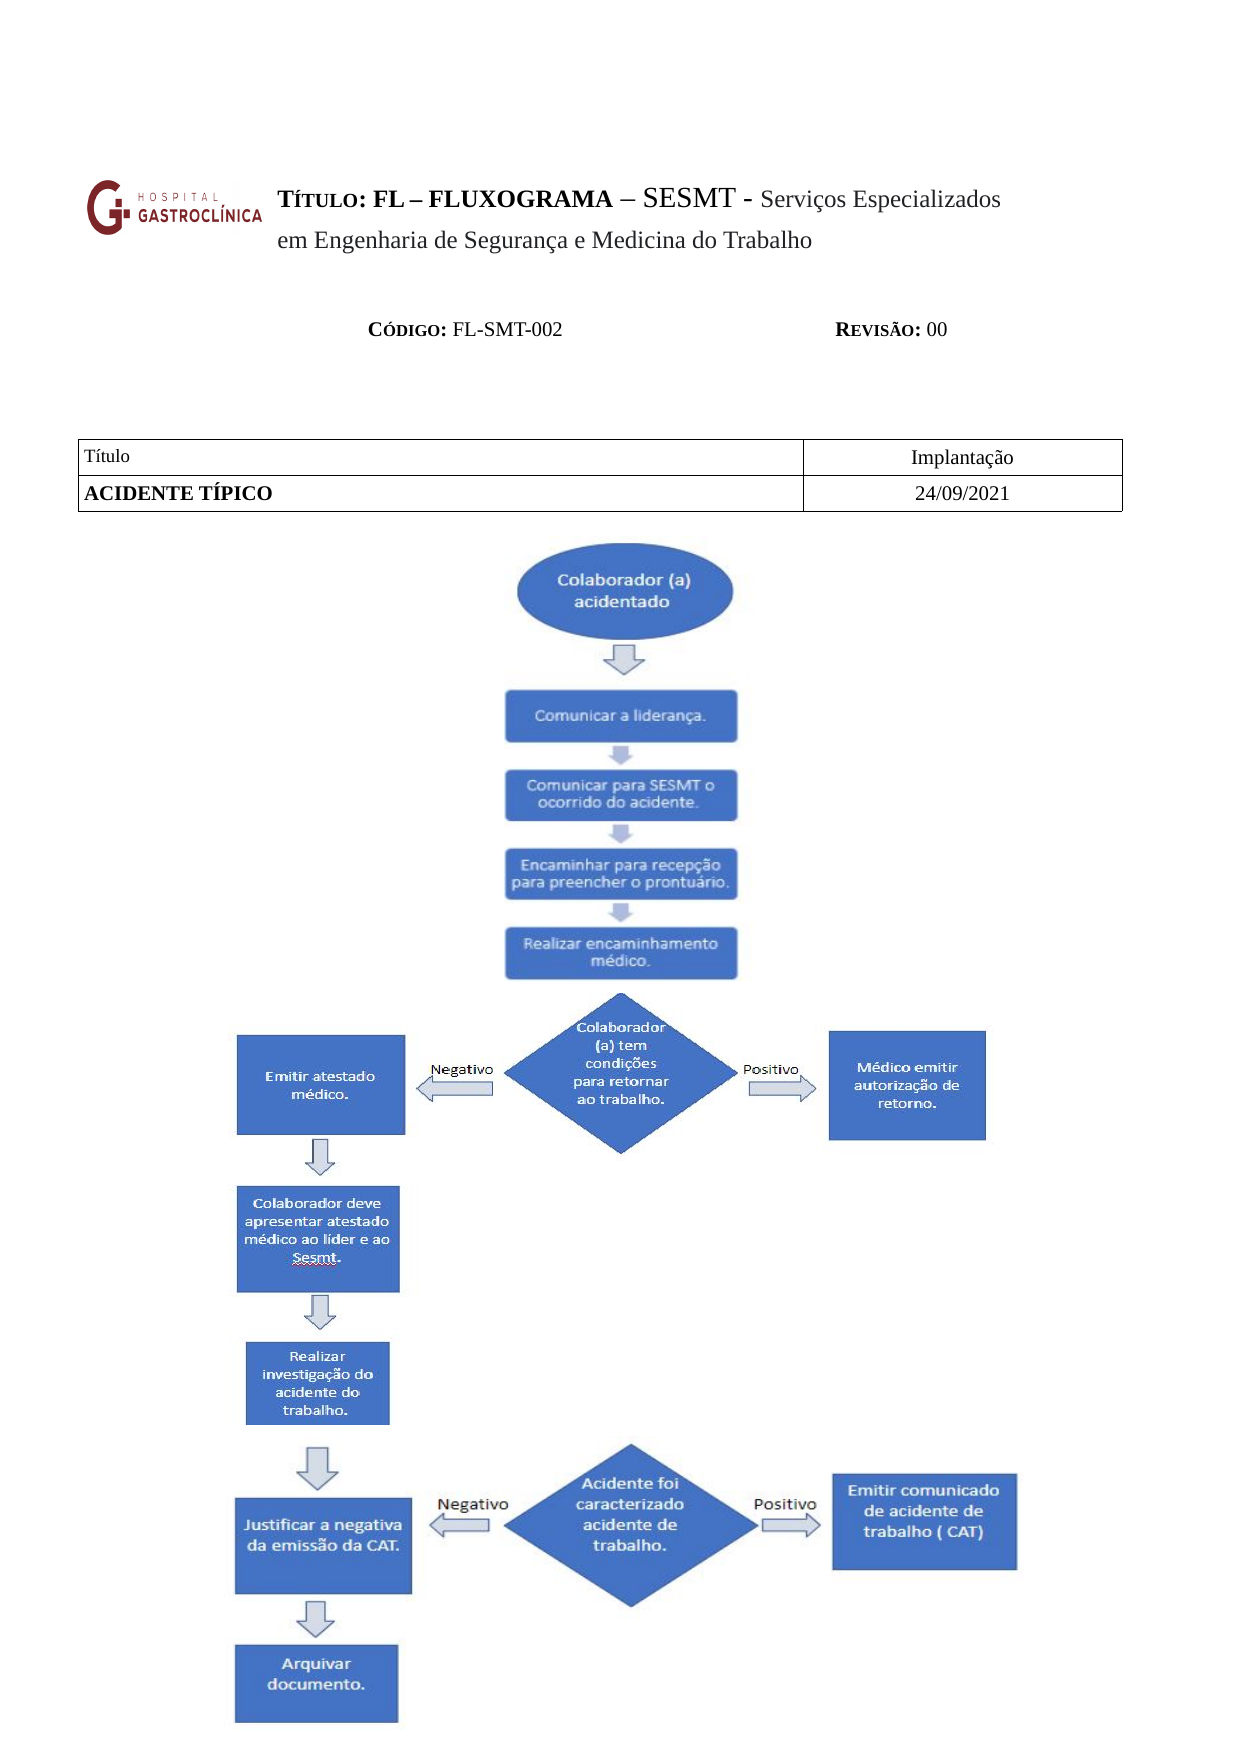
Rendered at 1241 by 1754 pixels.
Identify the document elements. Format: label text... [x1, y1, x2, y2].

table_header Título [79, 440, 803, 475]
picture [210, 536, 994, 1425]
table_cell ACIDENTE TÍPICO [79, 476, 803, 511]
picture [87, 179, 262, 235]
picture [214, 1436, 1039, 1731]
table_header Implantação [804, 440, 1122, 475]
table_cell 24/09/2021 [804, 476, 1122, 511]
